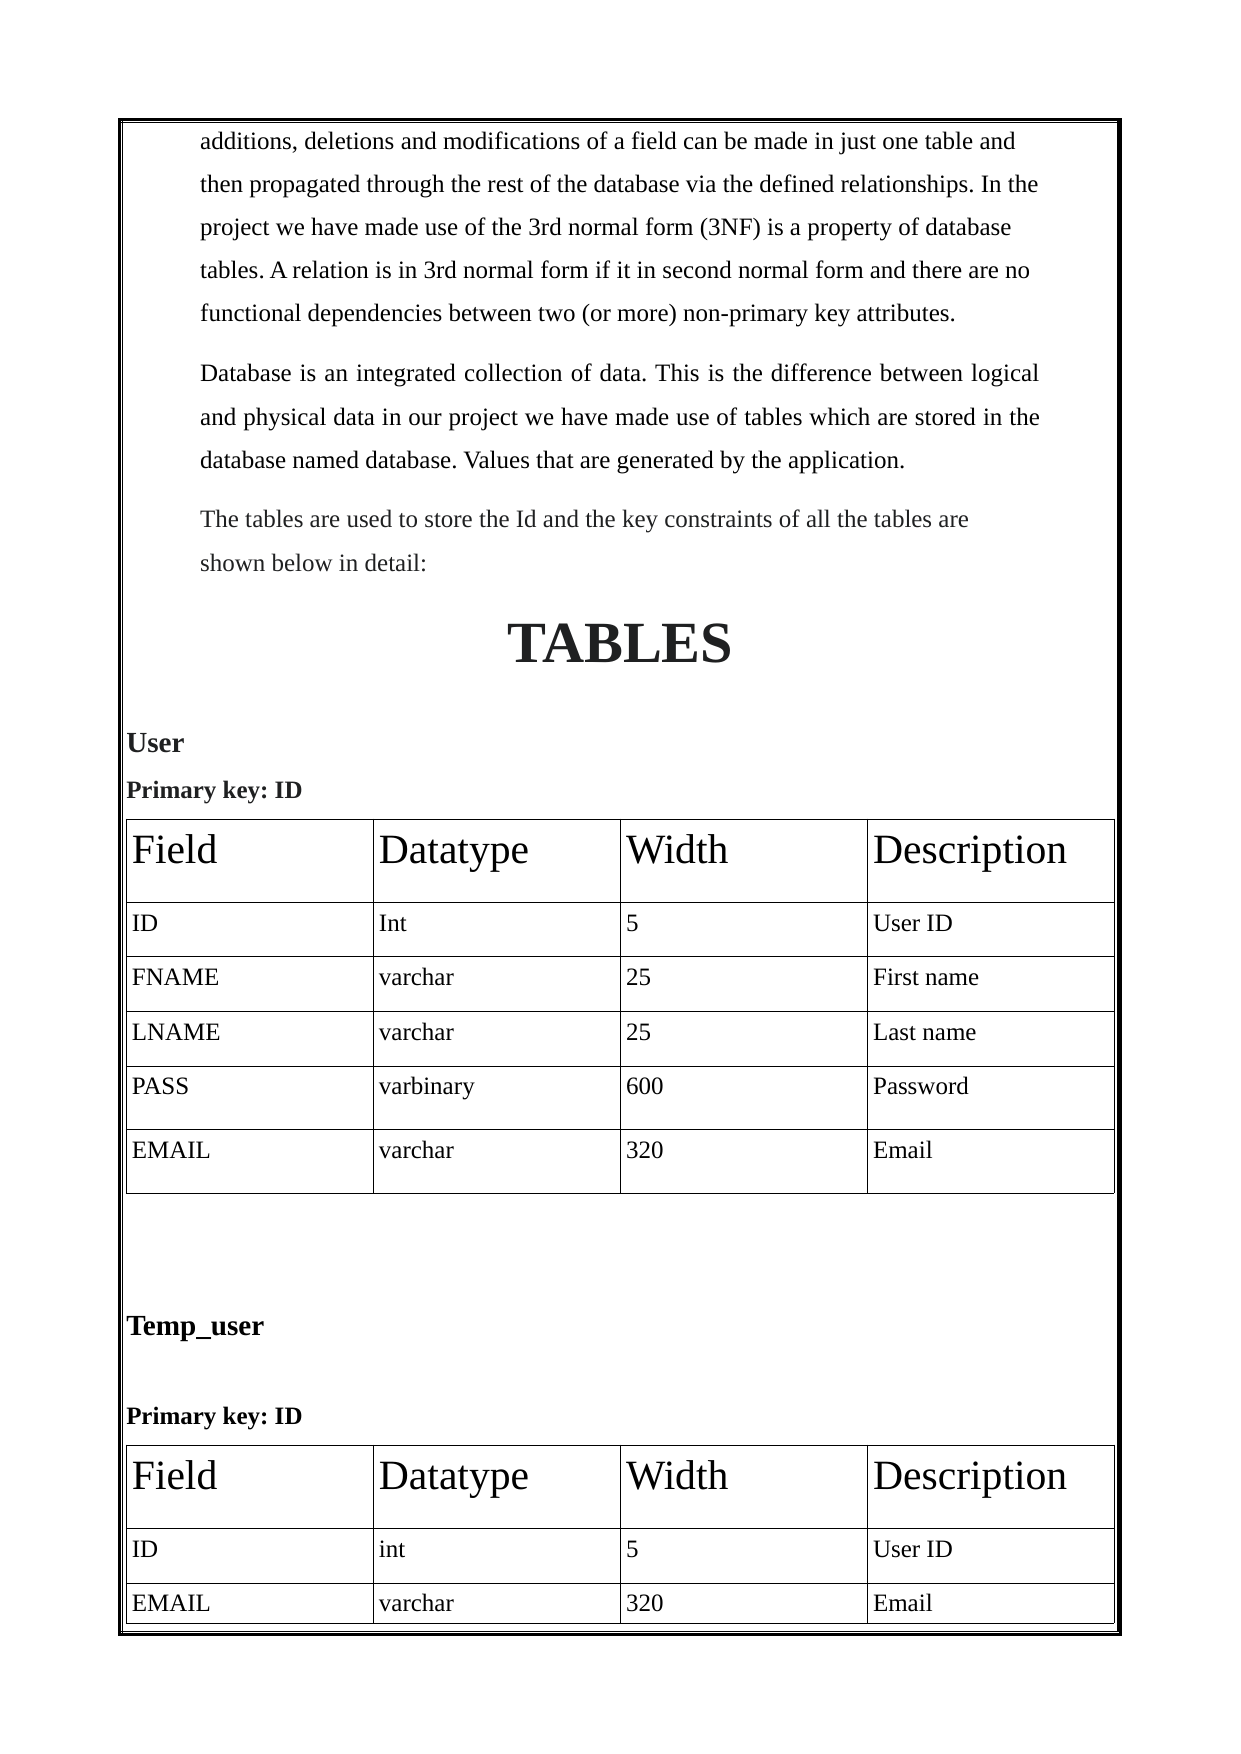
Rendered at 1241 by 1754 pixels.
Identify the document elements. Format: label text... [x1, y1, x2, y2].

table_cell varchar [374, 1012, 620, 1066]
table_header Field [127, 1446, 373, 1528]
text Database is an integrated collection of data. This is the difference between logical and physical data in our project we have made use of tables which are stored in the database named database. Values that are generated by the application. [200, 358, 1040, 473]
table_cell 25 [621, 1012, 867, 1066]
table_cell First name [868, 957, 1114, 1011]
table_cell EMAIL [127, 1130, 373, 1193]
table_cell varchar [374, 957, 620, 1011]
table_cell 25 [621, 957, 867, 1011]
table_cell varchar [374, 1130, 620, 1193]
table_header Description [868, 820, 1114, 902]
table_cell int [374, 1529, 620, 1583]
table_cell varchar [374, 1584, 620, 1623]
table_cell 320 [621, 1130, 867, 1193]
text TABLES [200, 608, 1040, 675]
table_cell 5 [621, 903, 867, 956]
table_cell ID [127, 903, 373, 956]
text The tables are used to store the Id and the key constraints of all the tables are shown below in detail: [200, 504, 1040, 576]
table_cell FNAME [127, 957, 373, 1011]
table_cell Int [374, 903, 620, 956]
table_cell 320 [621, 1584, 867, 1623]
table_header Width [621, 1446, 867, 1528]
text User [126, 725, 1030, 758]
table_header Width [621, 820, 867, 902]
subtitle Primary key: ID [126, 775, 1114, 804]
table_cell Password [868, 1067, 1114, 1129]
table_cell Email [868, 1130, 1114, 1193]
table_cell EMAIL [127, 1584, 373, 1623]
table_header Description [868, 1446, 1114, 1528]
table_cell varbinary [374, 1067, 620, 1129]
table_header Datatype [374, 1446, 620, 1528]
table_cell 5 [621, 1529, 867, 1583]
table_cell Email [868, 1584, 1114, 1623]
table_cell ID [127, 1529, 373, 1583]
table_cell User ID [868, 903, 1114, 956]
table_cell User ID [868, 1529, 1114, 1583]
subtitle Temp_user [126, 1308, 1114, 1342]
table_cell Last name [868, 1012, 1114, 1066]
subtitle Primary key: ID [126, 1401, 1114, 1430]
table_cell PASS [127, 1067, 373, 1129]
table_header Field [127, 820, 373, 902]
table_cell LNAME [127, 1012, 373, 1066]
table_header Datatype [374, 820, 620, 902]
table_cell 600 [621, 1067, 867, 1129]
text additions, deletions and modifications of a field can be made in just one table and then propagated through the rest of the database via the defined relationships. In the project we have made use of the 3rd normal form (3NF) is a property of database tables. A relation is in 3rd normal form if it in second normal form and there are no functional dependencies between two (or more) non-primary key attributes. [200, 126, 1040, 327]
